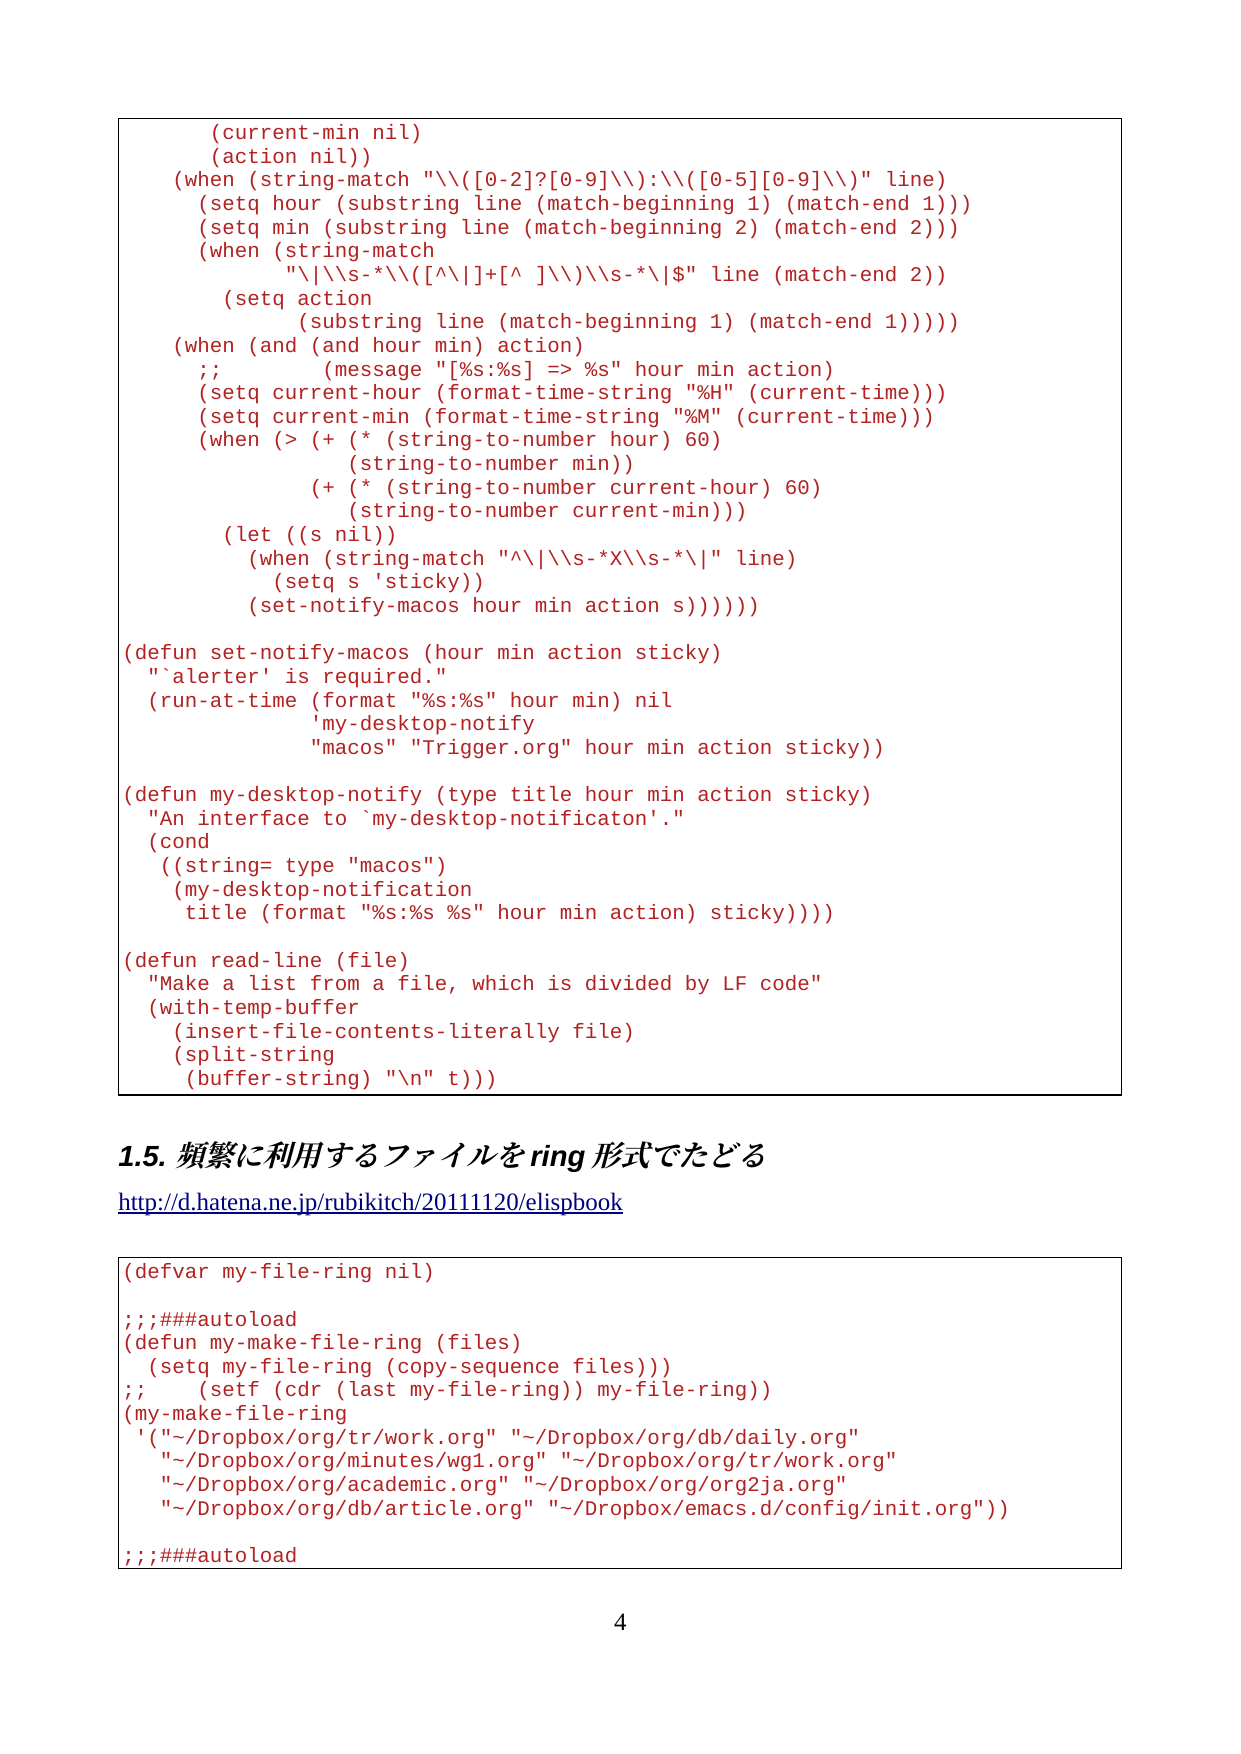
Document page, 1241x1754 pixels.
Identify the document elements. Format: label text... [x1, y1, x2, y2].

text (when (string-match [119, 236, 1121, 260]
text (my-make-file-ring [119, 1399, 1121, 1423]
text 'my-desktop-notify [119, 709, 1121, 733]
text (defun set-notify-macos (hour min action sticky) [119, 638, 1121, 662]
text (action nil)) [119, 142, 1121, 165]
text "Make a list from a file, which is divided by LF code" [119, 969, 1121, 993]
text (set-notify-macos hour min action s)))))) [119, 591, 1121, 615]
text (buffer-string) "\n" t))) [119, 1064, 1121, 1094]
text (when (string-match "\\([0-2]?[0-9]\\):\\([0-5][0-9]\\)" line) [119, 165, 1121, 189]
text ((string= type "macos") [119, 851, 1121, 875]
text "`alerter' is required." [119, 662, 1121, 686]
text ;;;###autoload [119, 1304, 1121, 1328]
text "~/Dropbox/org/academic.org" "~/Dropbox/org/org2ja.org" [119, 1470, 1121, 1494]
text (substring line (match-beginning 1) (match-end 1))))) [119, 307, 1121, 331]
text (setq current-min (format-time-string "%M" (current-time))) [119, 402, 1121, 426]
text (string-to-number current-min))) [119, 496, 1121, 520]
text (cond [119, 827, 1121, 851]
text (+ (* (string-to-number current-hour) 60) [119, 473, 1121, 496]
text (current-min nil) [119, 119, 1121, 142]
text (setq my-file-ring (copy-sequence files))) [119, 1352, 1121, 1376]
text (let ((s nil)) [119, 520, 1121, 544]
text (run-at-time (format "%s:%s" hour min) nil [119, 686, 1121, 709]
text (setq hour (substring line (match-beginning 1) (match-end 1))) [119, 189, 1121, 213]
text (my-desktop-notification [119, 875, 1121, 898]
text (when (> (+ (* (string-to-number hour) 60) [119, 426, 1121, 449]
text http://d.hatena.ne.jp/rubikitch/20111120/elispbook [118, 1187, 1122, 1245]
text (when (string-match "^\|\\s-*X\\s-*\|" line) [119, 544, 1121, 567]
text (insert-file-contents-literally file) [119, 1017, 1121, 1040]
text (setq min (substring line (match-beginning 2) (match-end 2))) [119, 213, 1121, 236]
text "macos" "Trigger.org" hour min action sticky)) [119, 733, 1121, 757]
text (defvar my-file-ring nil) [119, 1258, 1121, 1281]
text (defun my-make-file-ring (files) [119, 1328, 1121, 1352]
text "\|\\s-*\\([^\|]+[^ ]\\)\\s-*\|$" line (match-end 2)) [119, 260, 1121, 284]
text (setq s 'sticky)) [119, 567, 1121, 591]
text (defun read-line (file) [119, 946, 1121, 969]
text "~/Dropbox/org/minutes/wg1.org" "~/Dropbox/org/tr/work.org" [119, 1446, 1121, 1470]
text ;; (message "[%s:%s] => %s" hour min action) [119, 354, 1121, 378]
text (split-string [119, 1040, 1121, 1064]
text (when (and (and hour min) action) [119, 331, 1121, 354]
text (setq current-hour (format-time-string "%H" (current-time))) [119, 378, 1121, 402]
text "~/Dropbox/org/db/article.org" "~/Dropbox/emacs.d/config/init.org")) [119, 1494, 1121, 1517]
text (string-to-number min)) [119, 449, 1121, 473]
text "An interface to `my-desktop-notificaton'." [119, 804, 1121, 827]
text (setq action [119, 284, 1121, 307]
text (defun my-desktop-notify (type title hour min action sticky) [119, 780, 1121, 804]
text ;; (setf (cdr (last my-file-ring)) my-file-ring)) [119, 1376, 1121, 1399]
text '("~/Dropbox/org/tr/work.org" "~/Dropbox/org/db/daily.org" [119, 1423, 1121, 1446]
subtitle 頻繁に利用するファイルをring形式でたどる [118, 1133, 1122, 1175]
text (with-temp-buffer [119, 993, 1121, 1017]
text ;;;###autoload [119, 1541, 1121, 1568]
text title (format "%s:%s %s" hour min action) sticky)))) [119, 898, 1121, 922]
